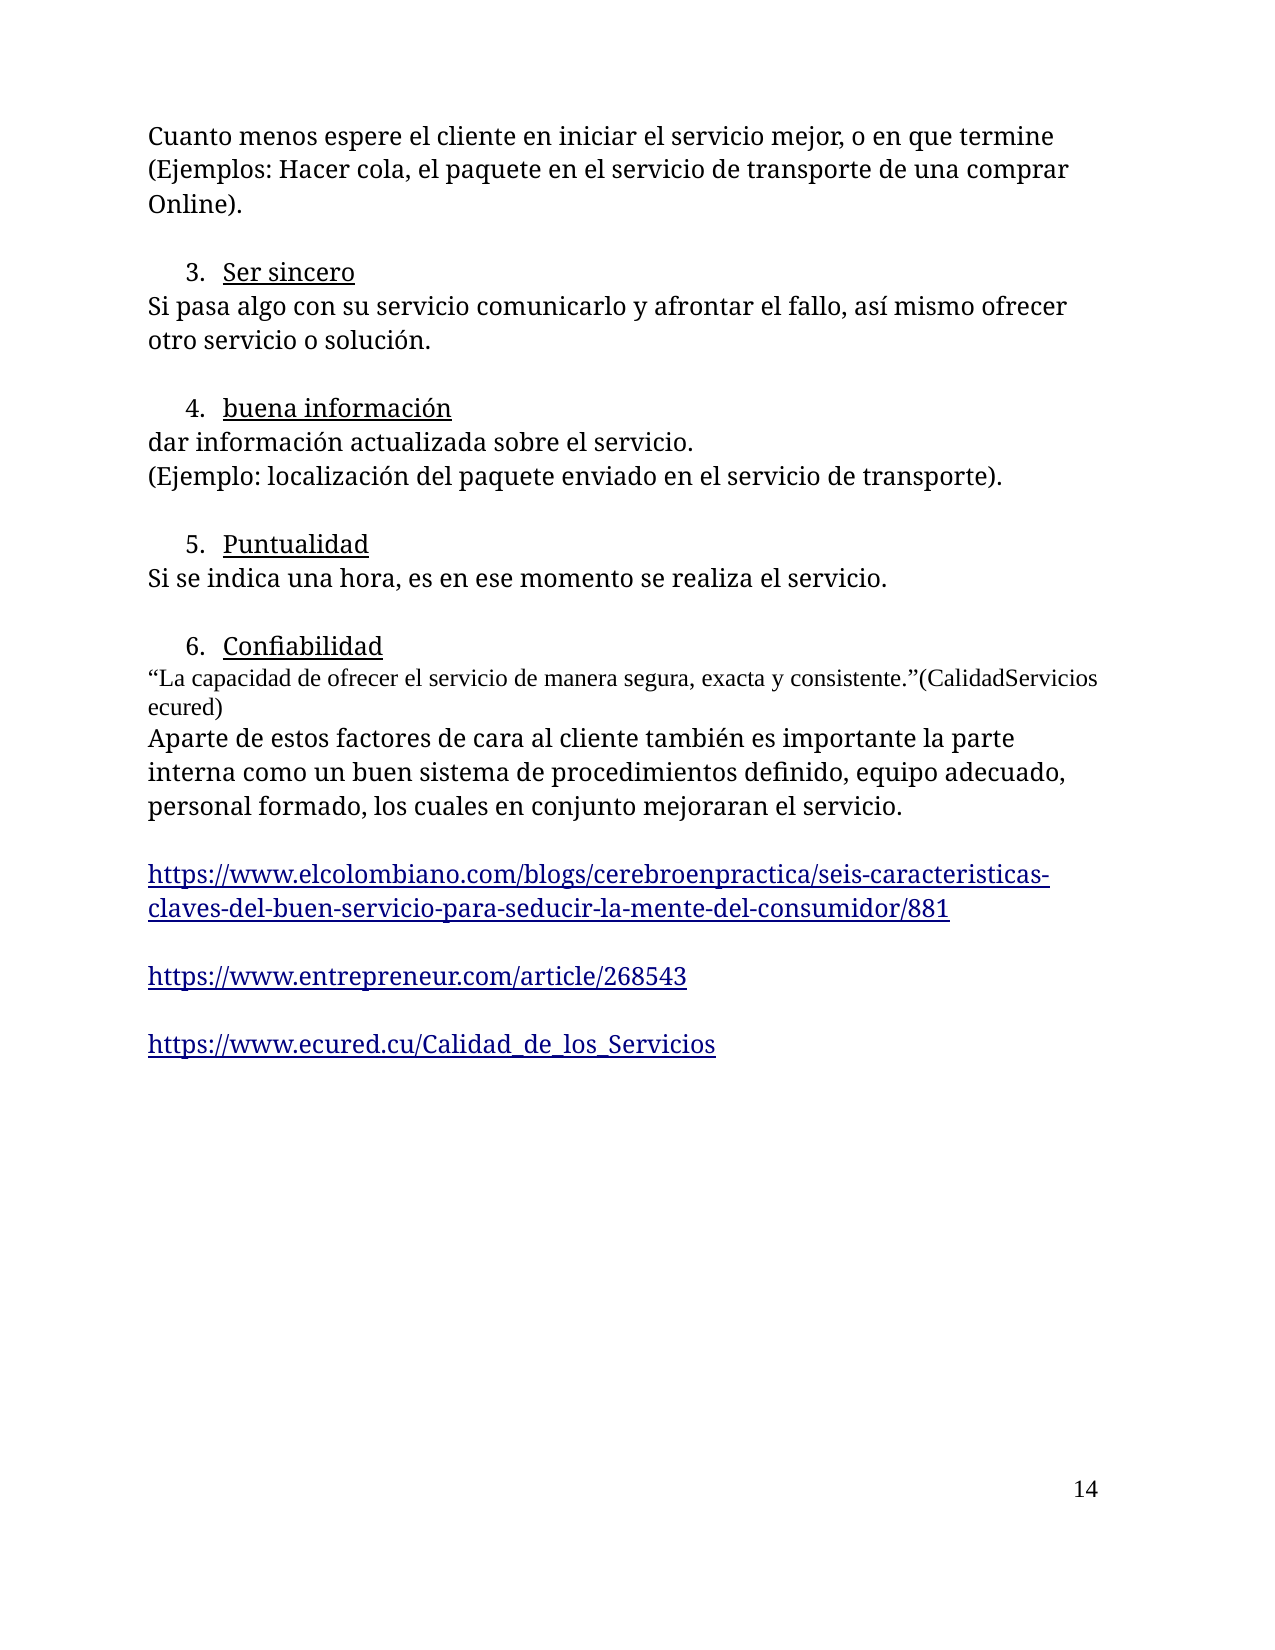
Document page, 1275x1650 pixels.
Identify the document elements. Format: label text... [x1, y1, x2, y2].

list Confiabilidad [185, 629, 1098, 663]
text “La capacidad de ofrecer el servicio de manera segura, exacta y consistente.”(CalidadServicios ecured) [148, 663, 1098, 721]
text dar información actualizada sobre el servicio. [148, 425, 1098, 459]
text https://www.ecured.cu/Calidad_de_los_Servicios [148, 1027, 1098, 1061]
text Aparte de estos factores de cara al cliente también es importante la parte interna como un buen sistema de procedimientos definido, equipo adecuado, personal formado, los cuales en conjunto mejoraran el servicio. [148, 721, 1098, 823]
text https://www.elcolombiano.com/blogs/cerebroenpractica/seis-caracteristicas-claves-del-buen-servicio-para-seducir-la-mente-del-consumidor/881 [148, 857, 1098, 925]
text Si pasa algo con su servicio comunicarlo y afrontar el fallo, así mismo ofrecer otro servicio o solución. [148, 288, 1098, 357]
text (Ejemplos: Hacer cola, el paquete en el servicio de transporte de una comprar Online). [148, 152, 1098, 220]
text (Ejemplo: localización del paquete enviado en el servicio de transporte). [148, 459, 1098, 493]
list Puntualidad [185, 527, 1098, 561]
text Cuanto menos espere el cliente en iniciar el servicio mejor, o en que termine [148, 118, 1098, 152]
text https://www.entrepreneur.com/article/268543 [148, 959, 1098, 993]
text Si se indica una hora, es en ese momento se realiza el servicio. [148, 561, 1098, 595]
list Ser sincero [185, 254, 1098, 288]
list buena información [185, 391, 1098, 425]
